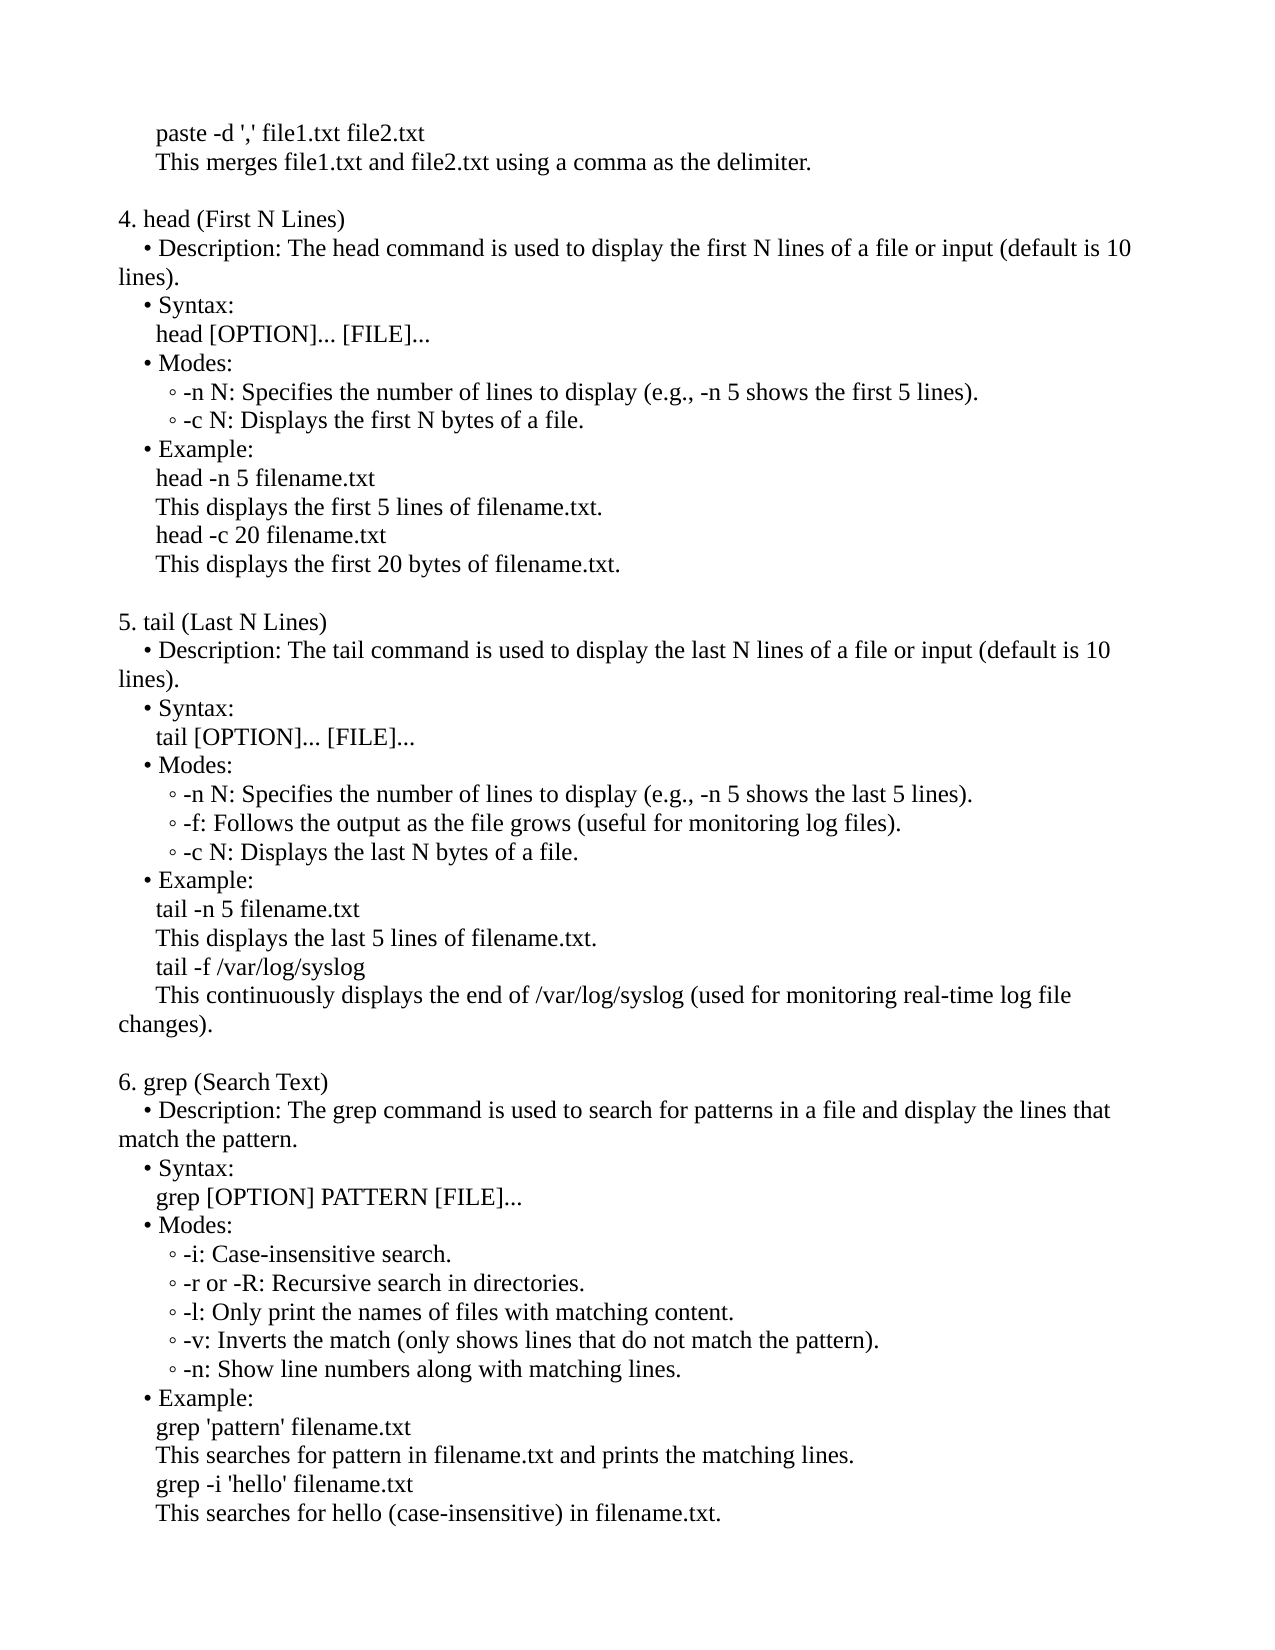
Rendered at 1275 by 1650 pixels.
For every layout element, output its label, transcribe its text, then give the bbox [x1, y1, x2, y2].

text ◦ -n N: Specifies the number of lines to display (e.g., -n 5 shows the last 5 lines). [118, 779, 1157, 808]
text ◦ -v: Inverts the match (only shows lines that do not match the pattern). [118, 1326, 1157, 1354]
text 5. tail (Last N Lines) [118, 607, 1157, 636]
text ◦ -n N: Specifies the number of lines to display (e.g., -n 5 shows the first 5 lines). [118, 377, 1157, 406]
text paste -d ',' file1.txt file2.txt [118, 118, 1157, 147]
text • Example: [118, 434, 1157, 463]
text tail -n 5 filename.txt [118, 894, 1157, 923]
text • Description: The tail command is used to display the last N lines of a file or input (default is 10 lines). [118, 636, 1157, 693]
text This displays the last 5 lines of filename.txt. [118, 923, 1157, 952]
text • Description: The grep command is used to search for patterns in a file and display the lines that match the pattern. [118, 1096, 1157, 1153]
text • Modes: [118, 348, 1157, 377]
text This displays the first 20 bytes of filename.txt. [118, 549, 1157, 578]
text • Syntax: [118, 1153, 1157, 1182]
text • Syntax: [118, 291, 1157, 319]
text • Modes: [118, 1211, 1157, 1239]
text • Description: The head command is used to display the first N lines of a file or input (default is 10 lines). [118, 233, 1157, 291]
text ◦ -n: Show line numbers along with matching lines. [118, 1354, 1157, 1383]
text tail [OPTION]... [FILE]... [118, 722, 1157, 751]
text • Example: [118, 866, 1157, 894]
text tail -f /var/log/syslog [118, 952, 1157, 981]
text ◦ -f: Follows the output as the file grows (useful for monitoring log files). [118, 808, 1157, 837]
text head [OPTION]... [FILE]... [118, 319, 1157, 348]
text This continuously displays the end of /var/log/syslog (used for monitoring real-time log file changes). [118, 981, 1157, 1038]
text ◦ -i: Case-insensitive search. [118, 1239, 1157, 1268]
text 4. head (First N Lines) [118, 204, 1157, 233]
text grep -i 'hello' filename.txt [118, 1469, 1157, 1498]
text • Syntax: [118, 693, 1157, 722]
text • Modes: [118, 751, 1157, 779]
text This searches for pattern in filename.txt and prints the matching lines. [118, 1441, 1157, 1469]
text • Example: [118, 1383, 1157, 1412]
text This searches for hello (case-insensitive) in filename.txt. [118, 1498, 1157, 1527]
text grep [OPTION] PATTERN [FILE]... [118, 1182, 1157, 1211]
text ◦ -c N: Displays the last N bytes of a file. [118, 837, 1157, 866]
text ◦ -r or -R: Recursive search in directories. [118, 1268, 1157, 1297]
text grep 'pattern' filename.txt [118, 1412, 1157, 1441]
text 6. grep (Search Text) [118, 1067, 1157, 1096]
text This merges file1.txt and file2.txt using a comma as the delimiter. [118, 147, 1157, 176]
text ◦ -c N: Displays the first N bytes of a file. [118, 406, 1157, 434]
text This displays the first 5 lines of filename.txt. [118, 492, 1157, 521]
text head -n 5 filename.txt [118, 463, 1157, 492]
text ◦ -l: Only print the names of files with matching content. [118, 1297, 1157, 1326]
text head -c 20 filename.txt [118, 521, 1157, 549]
